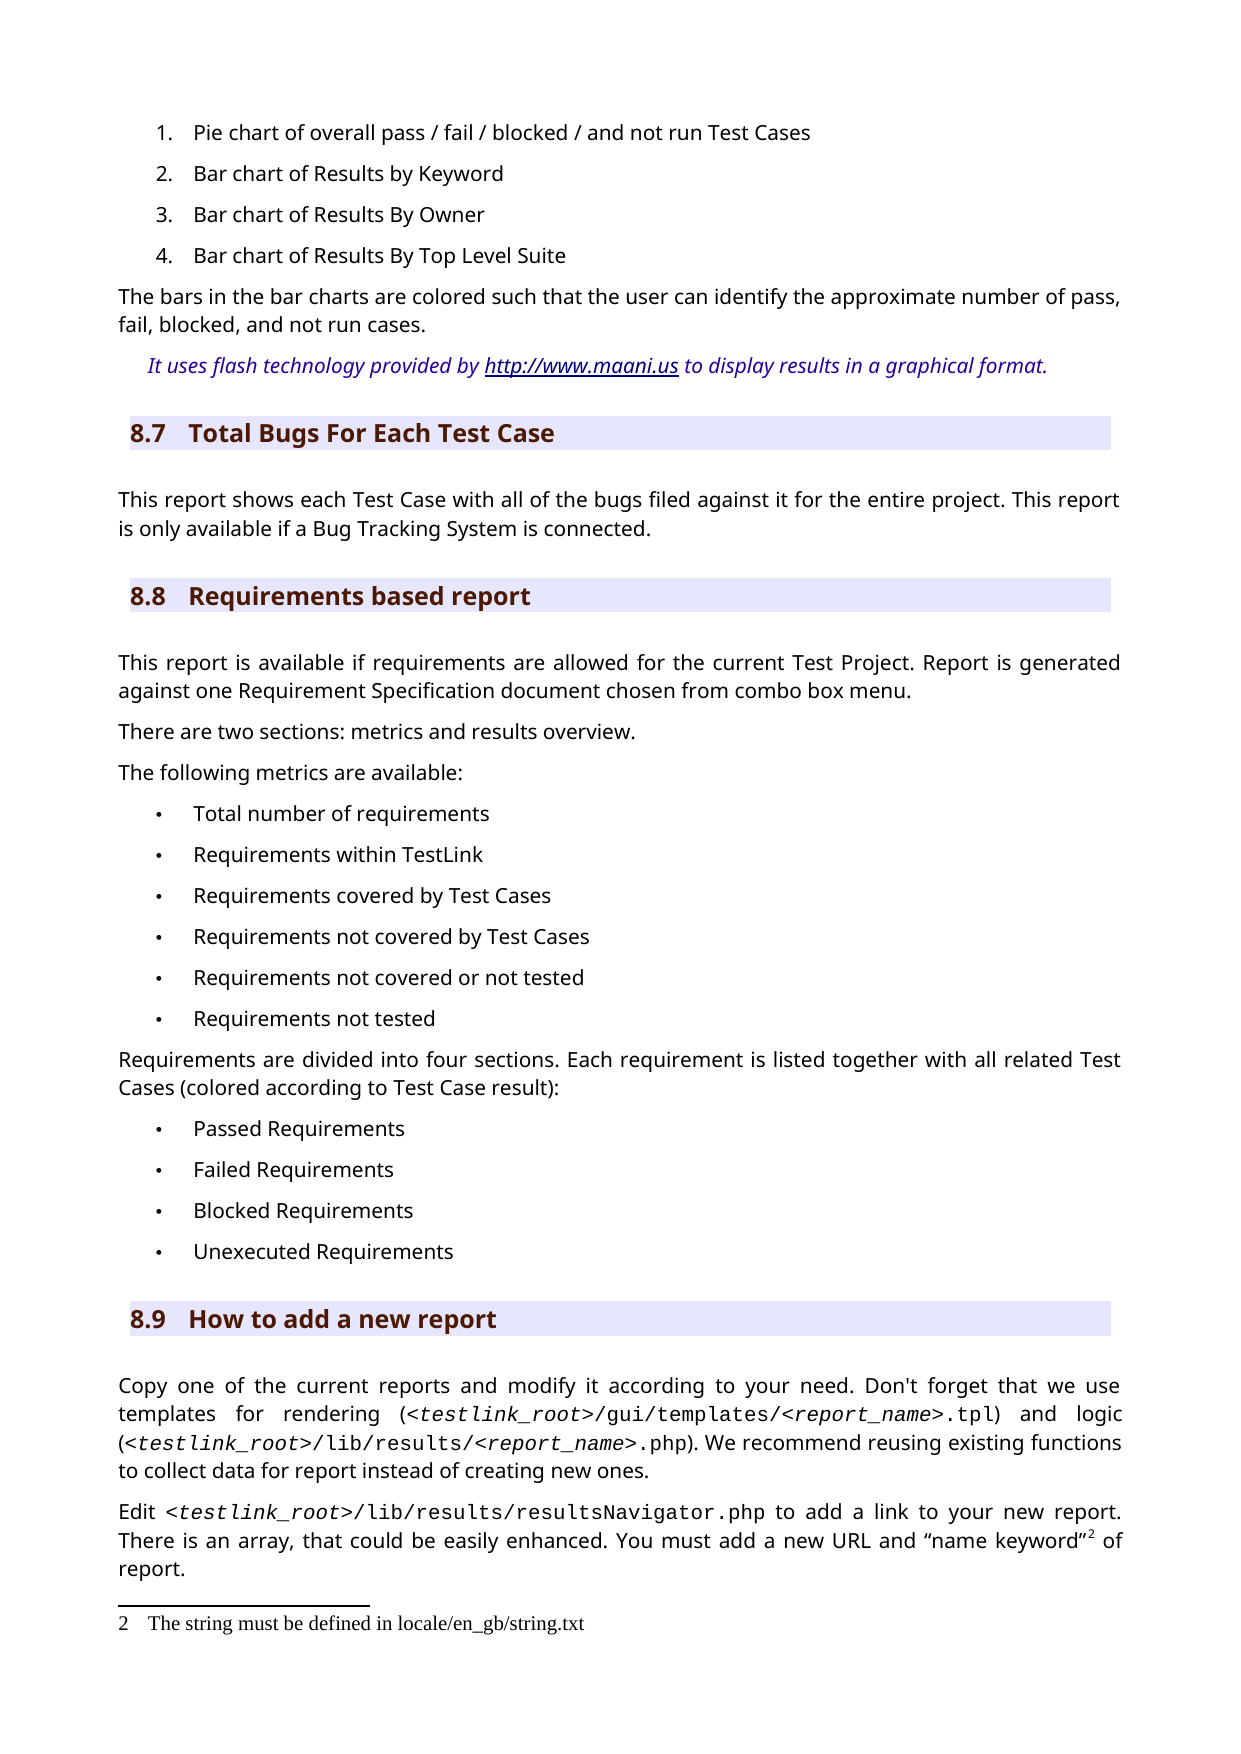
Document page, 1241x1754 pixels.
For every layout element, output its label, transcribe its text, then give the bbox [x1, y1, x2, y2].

text It uses flash technology provided by http://www.maani.us to display results in a graphical format. [148, 351, 1093, 380]
subtitle How to add a new report [130, 1301, 1111, 1336]
list Total number of requirements [156, 799, 1122, 827]
list Requirements not covered or not tested [156, 963, 1122, 991]
text Copy one of the current reports and modify it according to your need. Don't forget that we use templates for rendering (<testlink_root>/gui/templates/<report_name>.tpl) and logic (<testlink_root>/lib/results/<report_name>.php). We recommend reusing existing functions to collect data for report instead of creating new ones. [118, 1371, 1122, 1485]
list Requirements not tested [156, 1004, 1122, 1032]
list Failed Requirements [156, 1155, 1122, 1183]
list Requirements covered by Test Cases [156, 881, 1122, 909]
text This report is available if requirements are allowed for the current Test Project. Report is generated against one Requirement Specification document chosen from combo box menu. [118, 648, 1122, 705]
list Bar chart of Results By Top Level Suite [156, 241, 1122, 269]
list Bar chart of Results By Owner [156, 200, 1122, 228]
text The bars in the bar charts are colored such that the user can identify the approximate number of pass, fail, blocked, and not run cases. [118, 282, 1122, 339]
subtitle Requirements based report [130, 578, 1111, 612]
text Requirements are divided into four sections. Each requirement is listed together with all related Test Cases (colored according to Test Case result): [118, 1045, 1122, 1102]
list Requirements within TestLink [156, 840, 1122, 868]
text Edit <testlink_root>/lib/results/resultsNavigator.php to add a link to your new report. There is an array, that could be easily enhanced. You must add a new URL and “name keyword” of report. [118, 1497, 1122, 1583]
list Passed Requirements [156, 1114, 1122, 1142]
text The following metrics are available: [118, 758, 1122, 787]
subtitle Total Bugs For Each Test Case [130, 416, 1111, 450]
list Blocked Requirements [156, 1196, 1122, 1224]
list Pie chart of overall pass / fail / blocked / and not run Test Cases [156, 118, 1122, 147]
text The string must be defined in locale/en_gb/string.txt [118, 1612, 1122, 1635]
list Unexecuted Requirements [156, 1237, 1122, 1265]
text There are two sections: metrics and results overview. [118, 717, 1122, 746]
list Bar chart of Results by Keyword [156, 159, 1122, 187]
text This report shows each Test Case with all of the bugs filed against it for the entire project. This report is only available if a Bug Tracking System is connected. [118, 485, 1122, 542]
list Requirements not covered by Test Cases [156, 922, 1122, 950]
